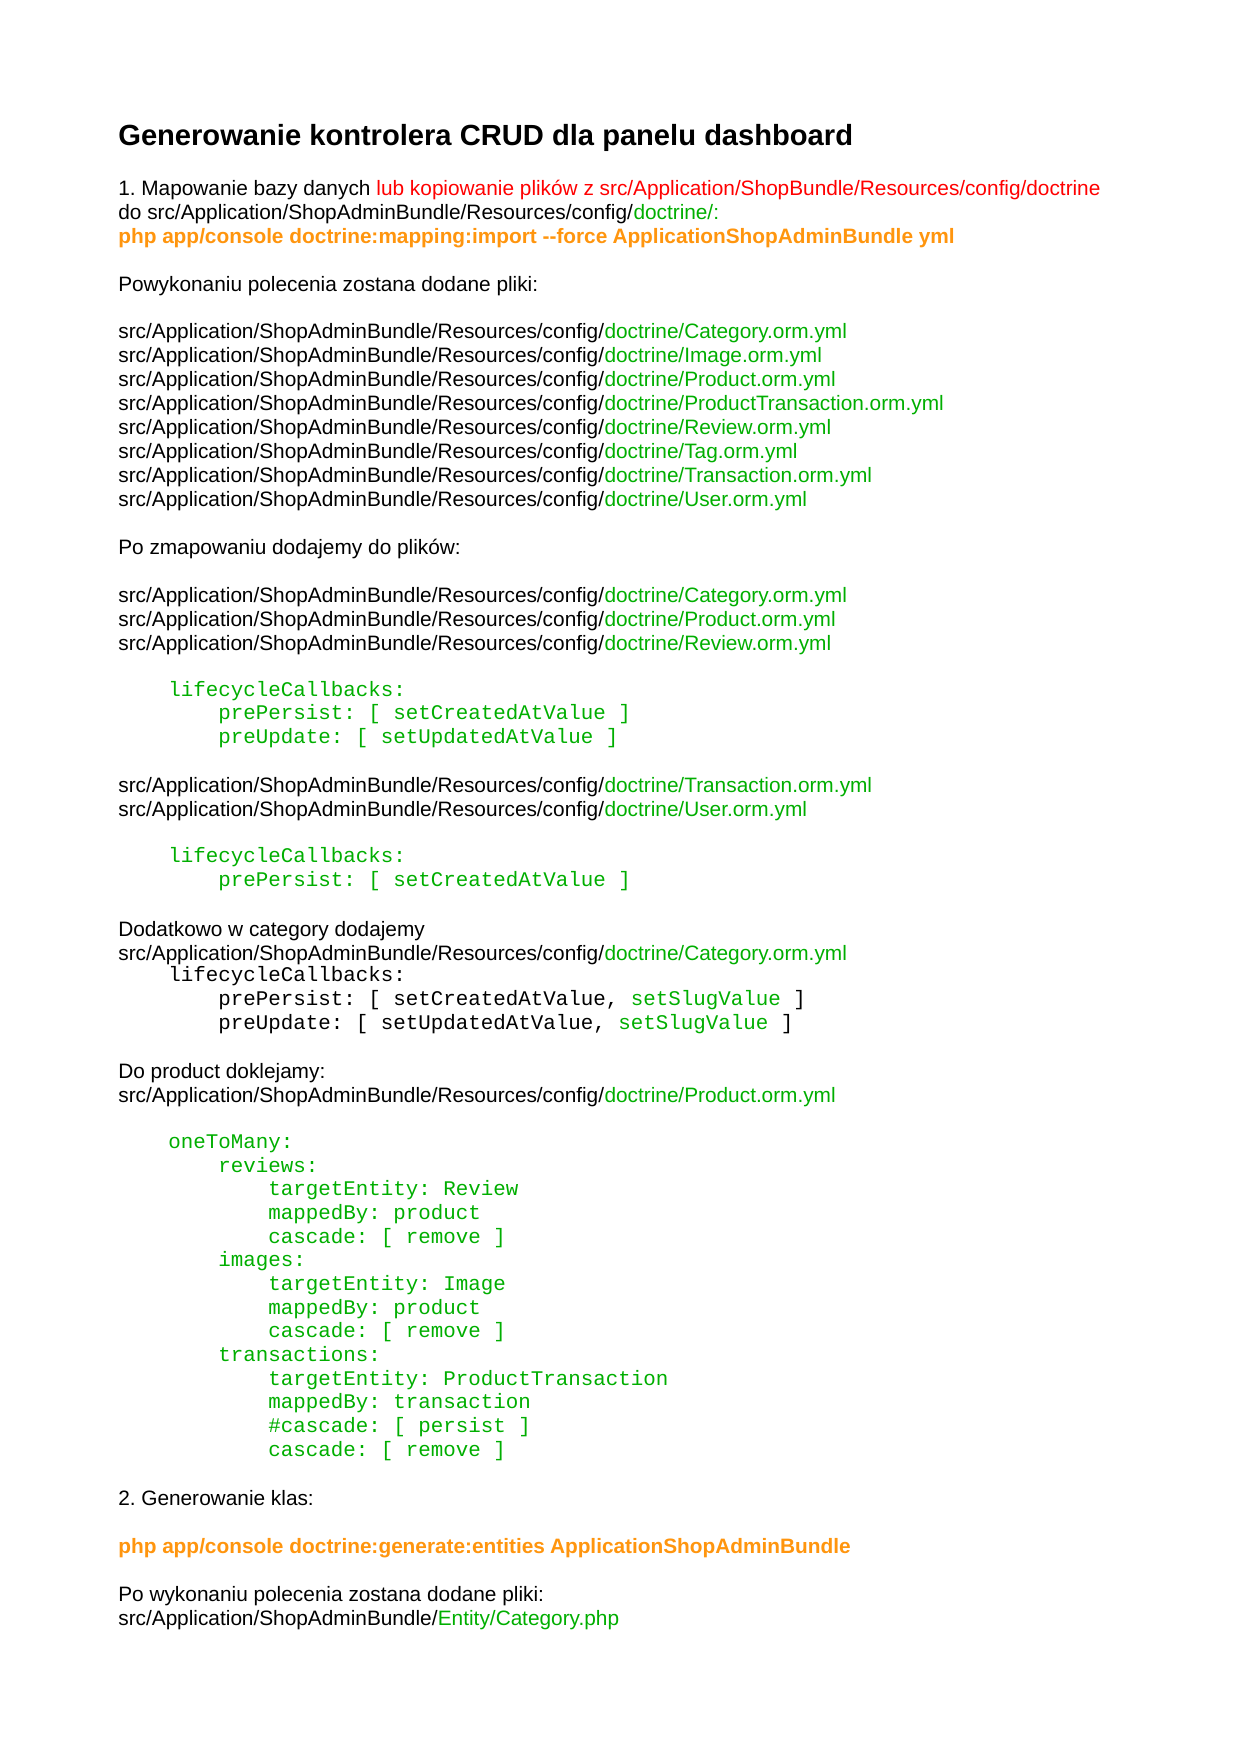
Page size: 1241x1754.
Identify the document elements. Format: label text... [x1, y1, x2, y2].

text targetEntity: ProductTransaction [118, 1368, 1122, 1391]
text src/Application/ShopAdminBundle/Entity/Category.php [118, 1606, 1122, 1629]
text images: [118, 1249, 1122, 1273]
text php app/console doctrine:generate:entities ApplicationShopAdminBundle [118, 1534, 1122, 1558]
text targetEntity: Image [118, 1273, 1122, 1297]
text Generowanie kontrolera CRUD dla panelu dashboard [118, 118, 1122, 152]
text preUpdate: [ setUpdatedAtValue, setSlugValue ] [118, 1012, 1122, 1035]
text src/Application/ShopAdminBundle/Resources/config/doctrine/Transaction.orm.yml [118, 463, 1122, 487]
text do src/Application/ShopAdminBundle/Resources/config/doctrine/: [118, 199, 1122, 223]
text 1. Mapowanie bazy danych lub kopiowanie plików z src/Application/ShopBundle/Resources/config/doctrine [118, 176, 1122, 199]
text reviews: [118, 1155, 1122, 1178]
text src/Application/ShopAdminBundle/Resources/config/doctrine/Category.orm.yml [118, 583, 1122, 607]
text #cascade: [ persist ] [118, 1415, 1122, 1438]
text transactions: [118, 1344, 1122, 1368]
text src/Application/ShopAdminBundle/Resources/config/doctrine/Image.orm.yml [118, 343, 1122, 367]
text oneToMany: [118, 1131, 1122, 1155]
text lifecycleCallbacks: [118, 964, 1122, 988]
text src/Application/ShopAdminBundle/Resources/config/doctrine/Product.orm.yml [118, 1083, 1122, 1107]
text Po zmapowaniu dodajemy do plików: [118, 535, 1122, 559]
text src/Application/ShopAdminBundle/Resources/config/doctrine/Product.orm.yml [118, 607, 1122, 631]
text Po wykonaniu polecenia zostana dodane pliki: [118, 1582, 1122, 1606]
text src/Application/ShopAdminBundle/Resources/config/doctrine/Review.orm.yml [118, 415, 1122, 439]
text cascade: [ remove ] [118, 1320, 1122, 1344]
text src/Application/ShopAdminBundle/Resources/config/doctrine/Category.orm.yml [118, 940, 1122, 964]
text src/Application/ShopAdminBundle/Resources/config/doctrine/Category.orm.yml [118, 319, 1122, 343]
text prePersist: [ setCreatedAtValue ] [118, 869, 1122, 892]
text src/Application/ShopAdminBundle/Resources/config/doctrine/User.orm.yml [118, 797, 1122, 821]
text prePersist: [ setCreatedAtValue ] [118, 702, 1122, 726]
text src/Application/ShopAdminBundle/Resources/config/doctrine/User.orm.yml [118, 487, 1122, 511]
text Powykonaniu polecenia zostana dodane pliki: [118, 271, 1122, 295]
text mappedBy: product [118, 1297, 1122, 1320]
text preUpdate: [ setUpdatedAtValue ] [118, 726, 1122, 750]
text targetEntity: Review [118, 1178, 1122, 1202]
text prePersist: [ setCreatedAtValue, setSlugValue ] [118, 988, 1122, 1012]
text src/Application/ShopAdminBundle/Resources/config/doctrine/Review.orm.yml [118, 631, 1122, 655]
text cascade: [ remove ] [118, 1438, 1122, 1462]
text mappedBy: transaction [118, 1391, 1122, 1415]
text mappedBy: product [118, 1202, 1122, 1226]
text Do product doklejamy: [118, 1059, 1122, 1083]
text src/Application/ShopAdminBundle/Resources/config/doctrine/Tag.orm.yml [118, 439, 1122, 463]
text cascade: [ remove ] [118, 1226, 1122, 1249]
text src/Application/ShopAdminBundle/Resources/config/doctrine/Transaction.orm.yml [118, 773, 1122, 797]
text lifecycleCallbacks: [118, 845, 1122, 869]
text Dodatkowo w category dodajemy [118, 916, 1122, 940]
text 2. Generowanie klas: [118, 1486, 1122, 1510]
text lifecycleCallbacks: [118, 679, 1122, 702]
text php app/console doctrine:mapping:import --force ApplicationShopAdminBundle yml [118, 223, 1122, 247]
text src/Application/ShopAdminBundle/Resources/config/doctrine/Product.orm.yml [118, 367, 1122, 391]
text src/Application/ShopAdminBundle/Resources/config/doctrine/ProductTransaction.orm.yml [118, 391, 1122, 415]
